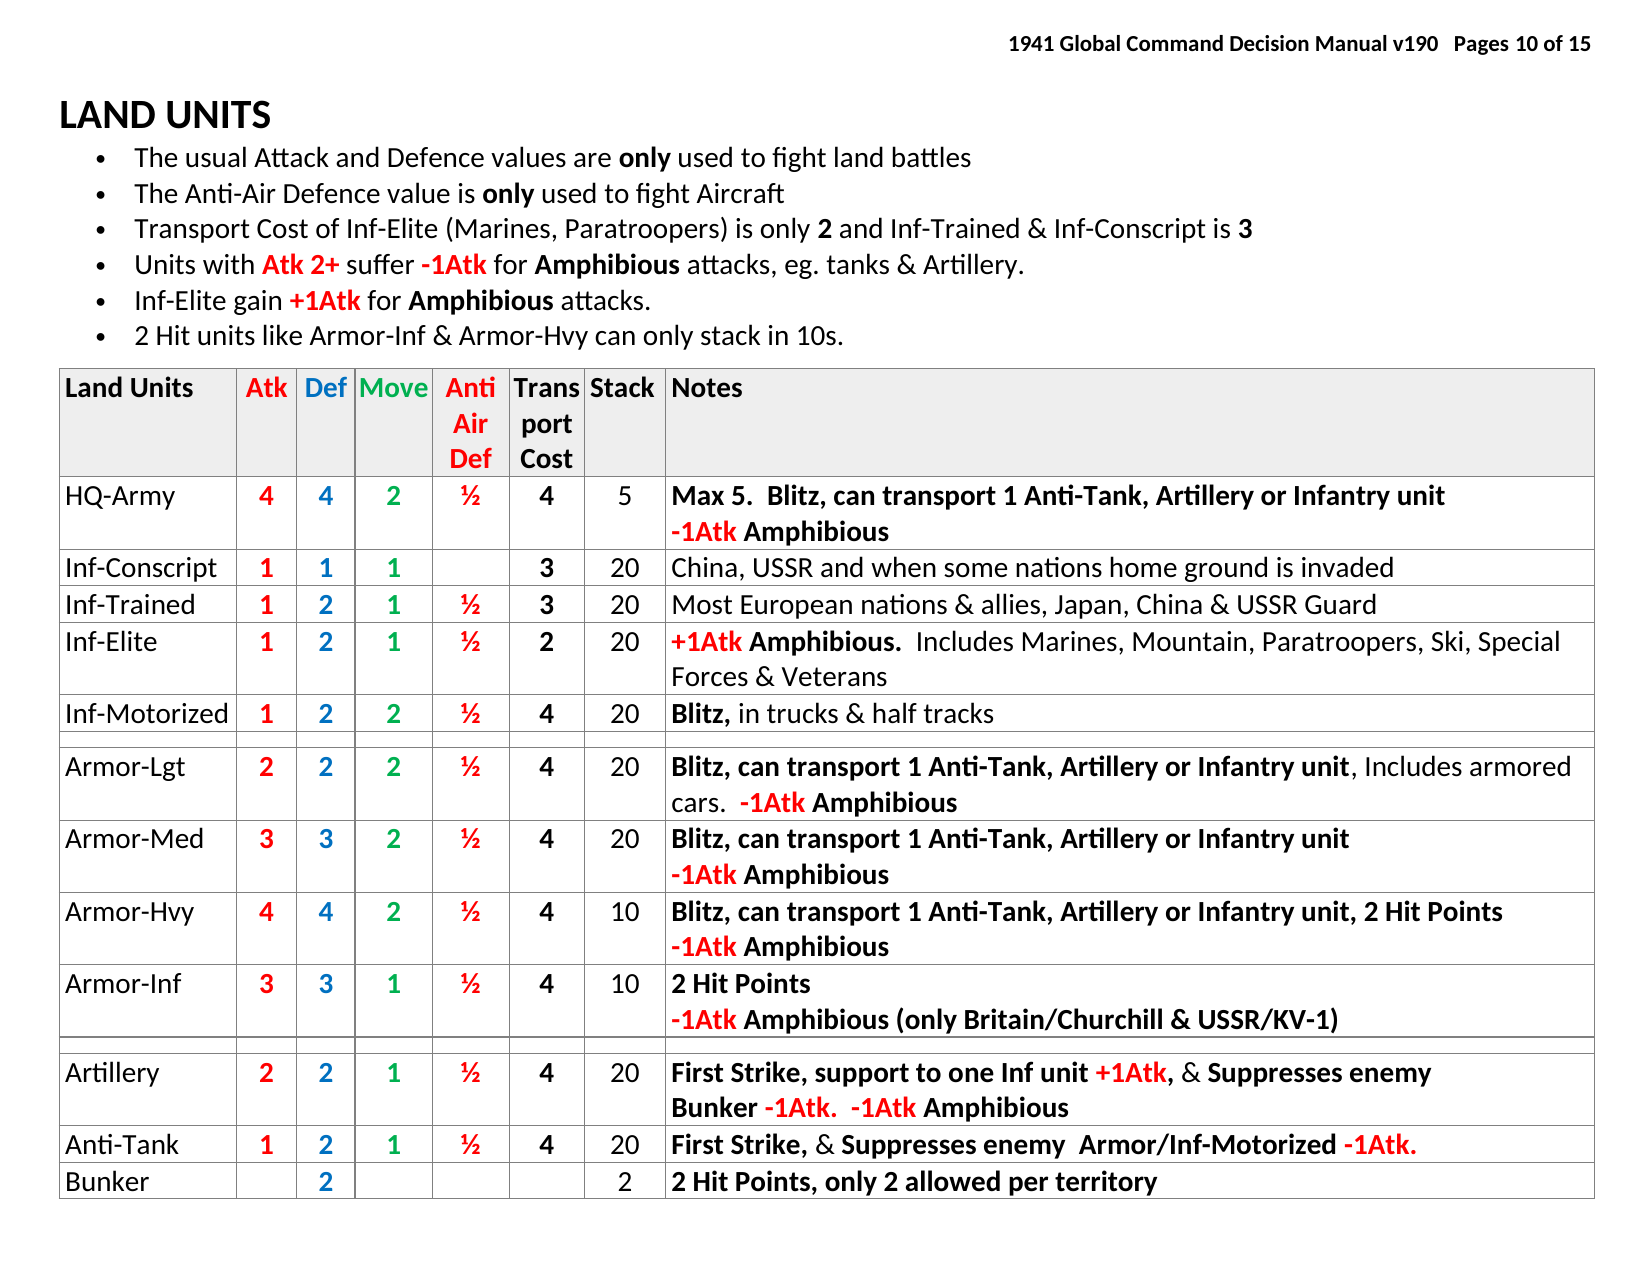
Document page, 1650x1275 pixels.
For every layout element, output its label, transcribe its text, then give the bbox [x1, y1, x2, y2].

table_cell [433, 1163, 509, 1198]
table_cell 4 [510, 821, 584, 892]
list The Anti-Air Defence value is only used to fight Aircraft [97, 175, 1591, 211]
table_cell 2 [297, 586, 354, 622]
table_cell 1 [356, 550, 432, 585]
table_cell 2 [297, 1126, 354, 1162]
table_cell 4 [297, 477, 354, 548]
list 2 Hit units like Armor-Inf & Armor-Hvy can only stack in 10s. [97, 317, 1591, 353]
table_cell 2 [297, 1054, 354, 1125]
table_cell 2 [356, 821, 432, 892]
table_cell 3 [237, 821, 296, 892]
list Units with Atk 2+ suffer -1Atk for Amphibious attacks, eg. tanks & Artillery. [97, 246, 1591, 282]
table_cell 20 [585, 748, 665, 819]
table_cell 2 [237, 748, 296, 819]
table_cell [585, 1038, 665, 1053]
table_cell Bunker [60, 1163, 236, 1198]
table_cell [60, 732, 236, 747]
table_cell 2 [297, 1163, 354, 1198]
table_header Land Units [60, 369, 236, 476]
table_cell [510, 1038, 584, 1053]
table_cell 1 [356, 1054, 432, 1125]
text LAND UNITS [59, 88, 1591, 139]
table_cell 4 [510, 1054, 584, 1125]
table_cell [356, 1038, 432, 1053]
table_cell 4 [237, 893, 296, 964]
table_cell 20 [585, 1054, 665, 1125]
table_cell 2 [356, 893, 432, 964]
table_cell ½ [433, 1126, 509, 1162]
table_cell +1Atk Amphibious. Includes Marines, Mountain, Paratroopers, Ski, Special Forces & Veterans [666, 623, 1594, 694]
table_cell 2 [585, 1163, 665, 1198]
table_cell China, USSR and when some nations home ground is invaded [666, 550, 1594, 585]
table_cell Armor-Hvy [60, 893, 236, 964]
table_cell Anti-Tank [60, 1126, 236, 1162]
table_cell 1 [356, 1126, 432, 1162]
table_cell 3 [237, 965, 296, 1036]
table_cell Armor-Lgt [60, 748, 236, 819]
table_cell 20 [585, 1126, 665, 1162]
table_cell 2 Hit Points, only 2 allowed per territory [666, 1163, 1594, 1198]
table_cell Inf-Conscript [60, 550, 236, 585]
table_cell 3 [297, 965, 354, 1036]
table_cell Inf-Trained [60, 586, 236, 622]
table_cell Armor-Med [60, 821, 236, 892]
table_cell [297, 1038, 354, 1053]
table_cell 1 [356, 965, 432, 1036]
table_cell [433, 732, 509, 747]
table_header Notes [666, 369, 1594, 476]
table_cell 2 [510, 623, 584, 694]
table_cell [356, 1163, 432, 1198]
table_cell [433, 550, 509, 585]
table_cell 2 [297, 695, 354, 731]
table_cell ½ [433, 748, 509, 819]
table_cell 4 [510, 1126, 584, 1162]
table_cell Blitz, can transport 1 Anti-Tank, Artillery or Infantry unit, Includes armored cars. -1Atk Amphibious [666, 748, 1594, 819]
table_cell 4 [510, 477, 584, 548]
table_cell 1 [237, 550, 296, 585]
table_cell [237, 732, 296, 747]
table_cell ½ [433, 586, 509, 622]
table_cell 1 [237, 695, 296, 731]
table_cell 2 [356, 748, 432, 819]
table_cell 2 Hit Points -1Atk Amphibious (only Britain/Churchill & USSR/KV-1) [666, 965, 1594, 1036]
table_header Trans port Cost [510, 369, 584, 476]
table_cell [237, 1038, 296, 1053]
table_cell Artillery [60, 1054, 236, 1125]
table_cell 20 [585, 695, 665, 731]
table_cell Most European nations & allies, Japan, China & USSR Guard [666, 586, 1594, 622]
table_cell 20 [585, 586, 665, 622]
table_cell 3 [510, 586, 584, 622]
table_cell 2 [237, 1054, 296, 1125]
table_cell ½ [433, 893, 509, 964]
table_header Stack [585, 369, 665, 476]
table_cell [510, 1163, 584, 1198]
table_cell Inf-Elite [60, 623, 236, 694]
table_cell 20 [585, 821, 665, 892]
table_header Atk [237, 369, 296, 476]
table_cell [666, 732, 1594, 747]
table_cell 5 [585, 477, 665, 548]
table_cell 1 [237, 623, 296, 694]
table_cell Armor-Inf [60, 965, 236, 1036]
table_cell 4 [510, 965, 584, 1036]
table_cell 20 [585, 550, 665, 585]
table_cell 1 [356, 623, 432, 694]
table_cell [237, 1163, 296, 1198]
table_cell [60, 1038, 236, 1053]
table_cell 2 [356, 695, 432, 731]
table_cell First Strike, & Suppresses enemy Armor/Inf-Motorized -1Atk. [666, 1126, 1594, 1162]
table_cell 10 [585, 893, 665, 964]
table_cell Blitz, in trucks & half tracks [666, 695, 1594, 731]
table_cell Max 5. Blitz, can transport 1 Anti-Tank, Artillery or Infantry unit -1Atk Amphibious [666, 477, 1594, 548]
table_header Anti Air Def [433, 369, 509, 476]
table_cell 1 [356, 586, 432, 622]
table_cell HQ-Army [60, 477, 236, 548]
table_cell [297, 732, 354, 747]
table_header Def [297, 369, 354, 476]
table_cell Blitz, can transport 1 Anti-Tank, Artillery or Infantry unit, 2 Hit Points -1Atk Amphibious [666, 893, 1594, 964]
table_cell 4 [297, 893, 354, 964]
table_cell 1 [237, 586, 296, 622]
table_cell 3 [510, 550, 584, 585]
table_cell 20 [585, 623, 665, 694]
table_cell 1 [237, 1126, 296, 1162]
table_cell 2 [297, 623, 354, 694]
table_cell 2 [297, 748, 354, 819]
table_cell Inf-Motorized [60, 695, 236, 731]
table_cell [433, 1038, 509, 1053]
list Transport Cost of Inf-Elite (Marines, Paratroopers) is only 2 and Inf-Trained & Inf-Conscript is 3 [97, 211, 1591, 246]
table_cell 4 [237, 477, 296, 548]
list The usual Attack and Defence values are only used to fight land battles [97, 139, 1591, 175]
table_cell 10 [585, 965, 665, 1036]
table_cell 1 [297, 550, 354, 585]
table_cell First Strike, support to one Inf unit +1Atk, & Suppresses enemy Bunker -1Atk. -1Atk Amphibious [666, 1054, 1594, 1125]
table_cell 4 [510, 695, 584, 731]
table_cell [585, 732, 665, 747]
table_cell [510, 732, 584, 747]
table_cell [356, 732, 432, 747]
table_cell ½ [433, 1054, 509, 1125]
table_cell [666, 1038, 1594, 1053]
table_cell 3 [297, 821, 354, 892]
table_cell ½ [433, 623, 509, 694]
table_header Move [356, 369, 432, 476]
table_cell ½ [433, 695, 509, 731]
table_cell ½ [433, 965, 509, 1036]
table_cell ½ [433, 477, 509, 548]
table_cell ½ [433, 821, 509, 892]
table_cell 4 [510, 748, 584, 819]
table_cell 2 [356, 477, 432, 548]
table_cell Blitz, can transport 1 Anti-Tank, Artillery or Infantry unit -1Atk Amphibious [666, 821, 1594, 892]
list Inf-Elite gain +1Atk for Amphibious attacks. [97, 282, 1591, 317]
table_cell 4 [510, 893, 584, 964]
